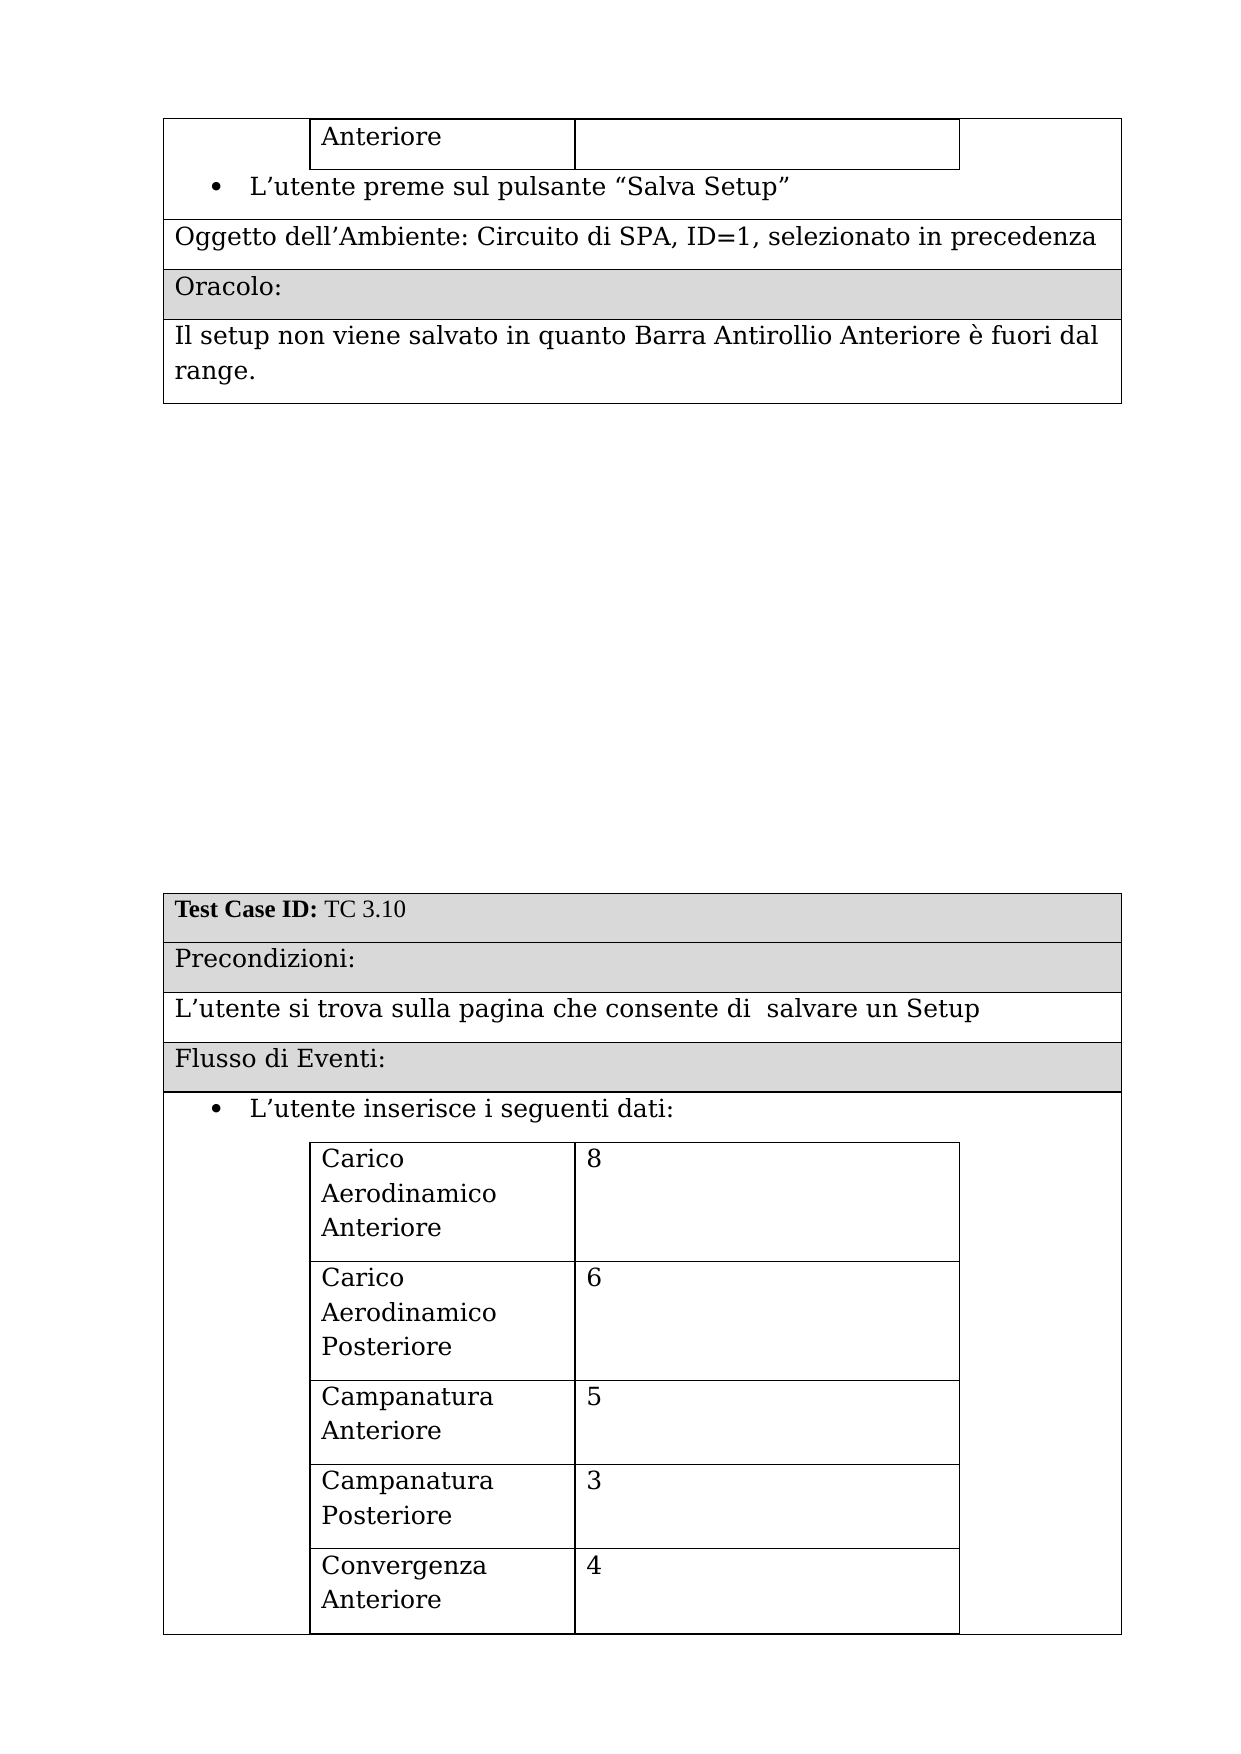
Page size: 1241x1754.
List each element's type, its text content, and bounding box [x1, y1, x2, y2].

table_cell L’utente inserisce i seguenti dati: L’utente preme sul pulsante “Salva Setup” [164, 1093, 1121, 1634]
table_cell Il setup non viene salvato in quanto Barra Antirollio Anteriore è fuori dal range. [164, 320, 1121, 403]
table_cell Flusso di Eventi: [164, 1043, 1121, 1091]
table_cell Anteriore [311, 120, 574, 169]
table_header Test Case ID: TC 3.10 [164, 894, 1121, 942]
table_cell L’utente si trova sulla pagina che consente di salvare un Setup [164, 993, 1121, 1042]
table_cell Oggetto dell’Ambiente: Circuito di SPA, ID=1, selezionato in precedenza [164, 220, 1121, 269]
table_cell Carico Aerodinamico Posteriore [311, 1262, 574, 1379]
table_cell Campanatura Posteriore [311, 1465, 574, 1548]
table_cell Campanatura Anteriore [311, 1381, 574, 1464]
table_header Carico Aerodinamico Anteriore [311, 1143, 574, 1261]
table_cell L’utente inserisce i seguenti dati: L’utente preme sul pulsante “Salva Setup” [164, 119, 1121, 219]
table_cell Convergenza Anteriore [311, 1549, 574, 1633]
table_cell Precondizioni: [164, 943, 1121, 992]
table_cell 5 [576, 1381, 959, 1464]
table_cell 6 [576, 1262, 959, 1379]
table_cell 4 [576, 1549, 959, 1633]
table_cell Oracolo: [164, 270, 1121, 319]
table_header 8 [576, 1143, 959, 1261]
table_cell 3 [576, 1465, 959, 1548]
table_cell [576, 120, 959, 169]
